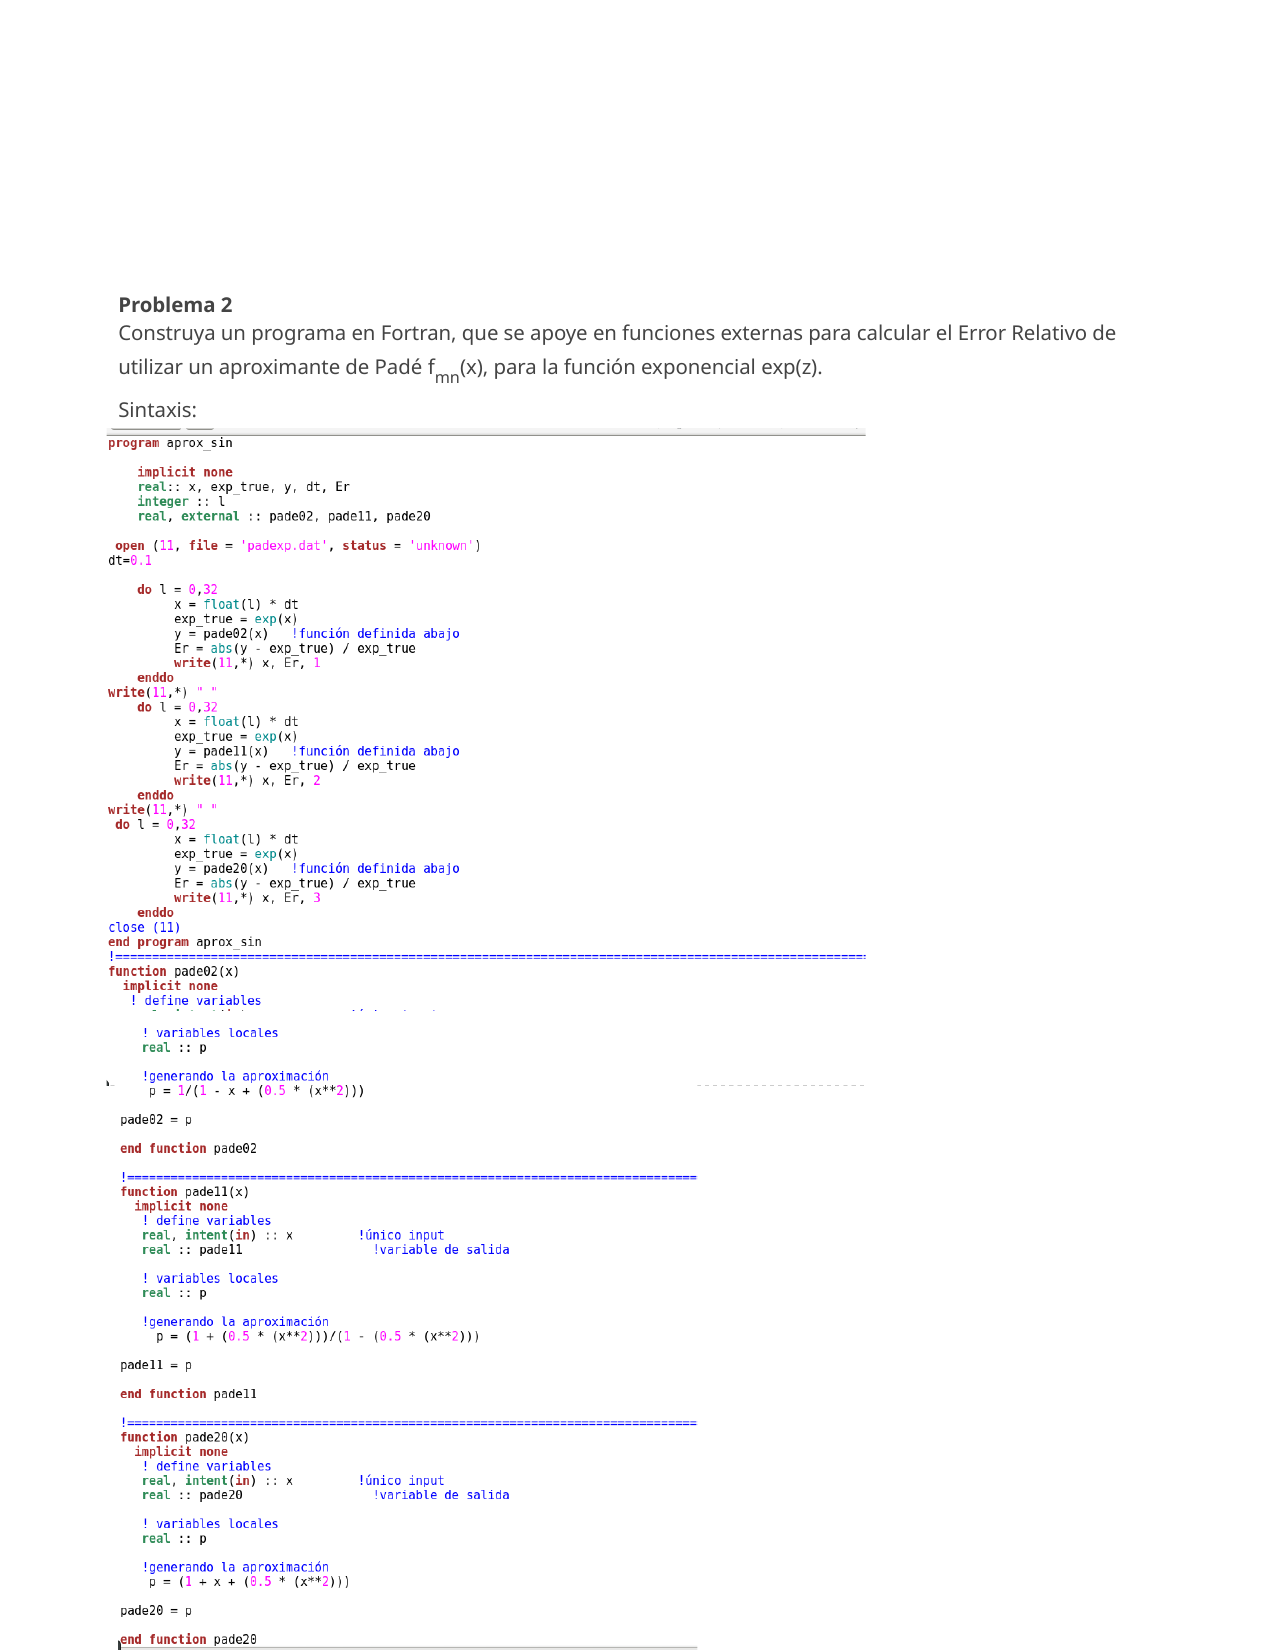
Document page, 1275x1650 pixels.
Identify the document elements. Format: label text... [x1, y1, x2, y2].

text Construya un programa en Fortran, que se apoye en funciones externas para calcular el Error Relativo de utilizar un aproximante de Padé fmn(x), para la función exponencial exp(z). [118, 318, 1157, 389]
text Problema 2 [118, 291, 1157, 318]
text Sintaxis: [118, 396, 1157, 423]
